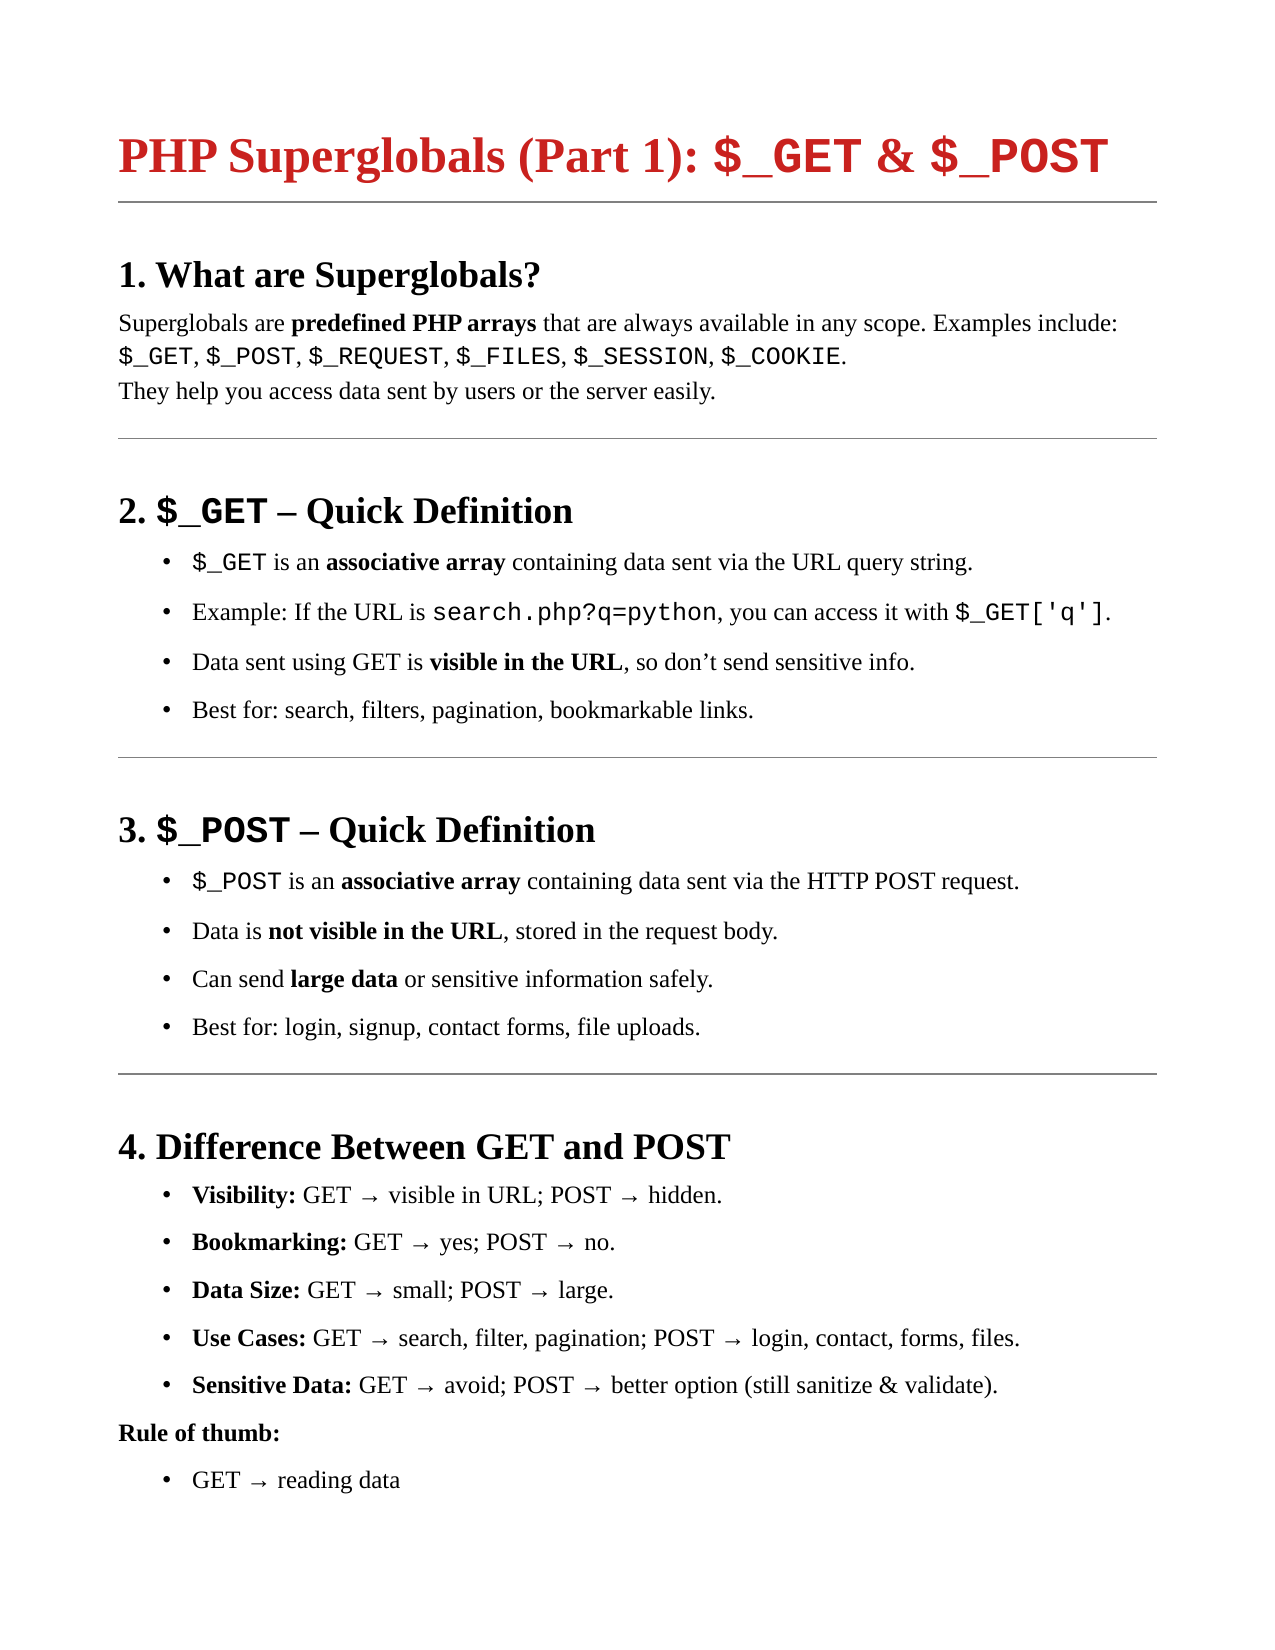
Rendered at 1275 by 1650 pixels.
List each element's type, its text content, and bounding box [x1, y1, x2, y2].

list Data is not visible in the URL, stored in the request body. [162, 916, 1157, 945]
list Data sent using GET is visible in the URL, so don’t send sensitive info. [162, 647, 1157, 676]
list Can send large data or sensitive information safely. [162, 964, 1157, 993]
list Sensitive Data: GET → avoid; POST → better option (still sanitize & validate). [162, 1370, 1157, 1399]
list Bookmarking: GET → yes; POST → no. [162, 1227, 1157, 1256]
list Example: If the URL is search.php?q=python, you can access it with $_GET['q']. [162, 597, 1157, 628]
list GET → reading data [162, 1466, 1157, 1494]
subtitle PHP Superglobals (Part 1): $_GET & $_POST [118, 125, 1157, 187]
list Use Cases: GET → search, filter, pagination; POST → login, contact, forms, files. [162, 1323, 1157, 1351]
list Best for: search, filters, pagination, bookmarkable links. [162, 695, 1157, 724]
list Best for: login, signup, contact forms, file uploads. [162, 1012, 1157, 1040]
subtitle 3. $_POST – Quick Definition [118, 808, 1157, 854]
text Rule of thumb: [118, 1418, 1157, 1447]
subtitle 4. Difference Between GET and POST [118, 1124, 1157, 1167]
list Visibility: GET → visible in URL; POST → hidden. [162, 1180, 1157, 1209]
subtitle 2. $_GET – Quick Definition [118, 488, 1157, 535]
subtitle 1. What are Superglobals? [118, 252, 1157, 295]
list $_GET is an associative array containing data sent via the URL query string. [162, 547, 1157, 578]
list $_POST is an associative array containing data sent via the HTTP POST request. [162, 866, 1157, 897]
text Superglobals are predefined PHP arrays that are always available in any scope. Examples include: $_GET, $_POST, $_REQUEST, $_FILES, $_SESSION, $_COOKIE. They help you access data sent by users or the server easily. [118, 308, 1157, 404]
list Data Size: GET → small; POST → large. [162, 1275, 1157, 1304]
